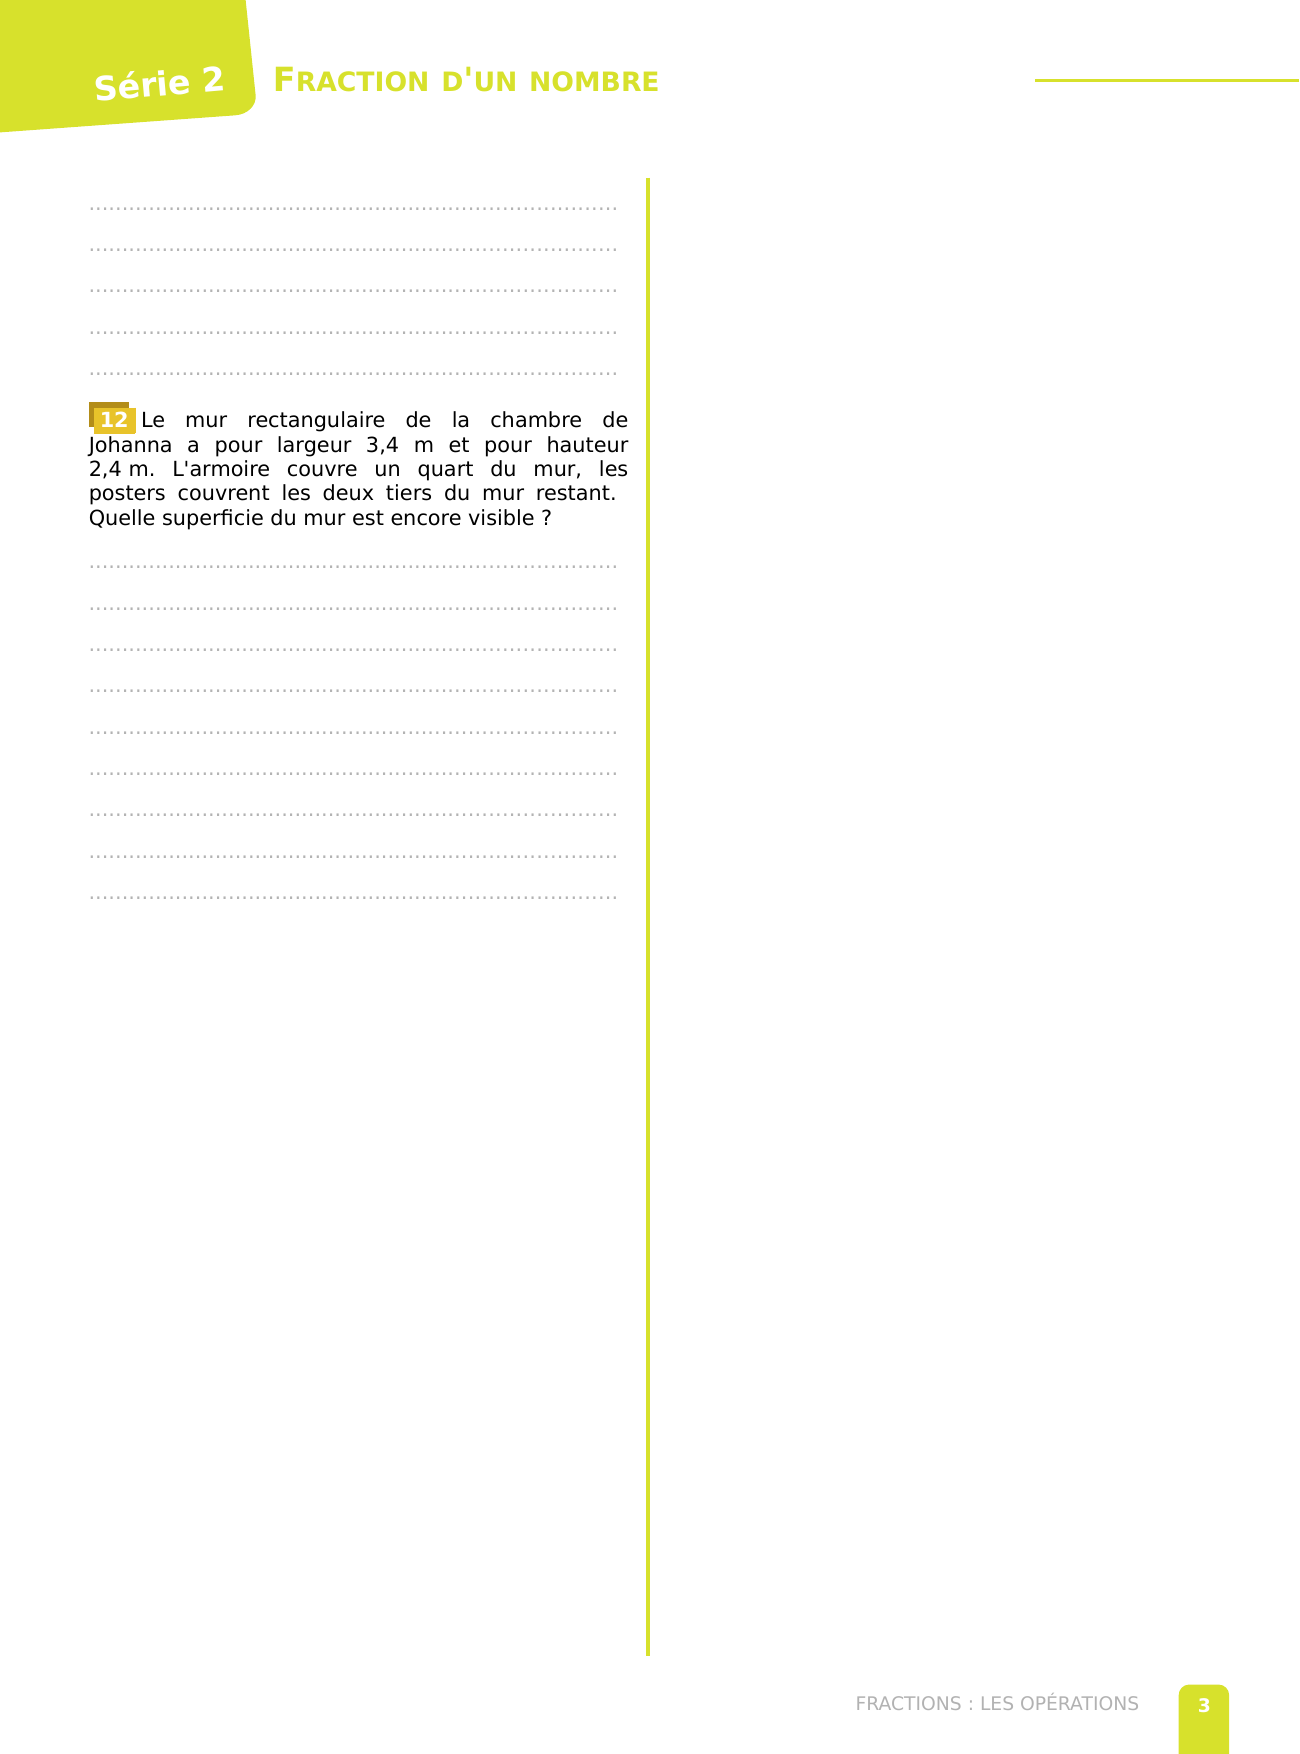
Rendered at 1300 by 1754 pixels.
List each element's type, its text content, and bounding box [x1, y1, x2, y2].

subtitle Le mur rectangulaire de la chambre de Johanna a pour largeur 3,4 m et pour hauteur 2,4 m. L'armoire couvre un quart du mur, les posters couvrent les deux tiers du mur restant. Quelle superficie du mur est encore visible ? [88, 402, 629, 530]
